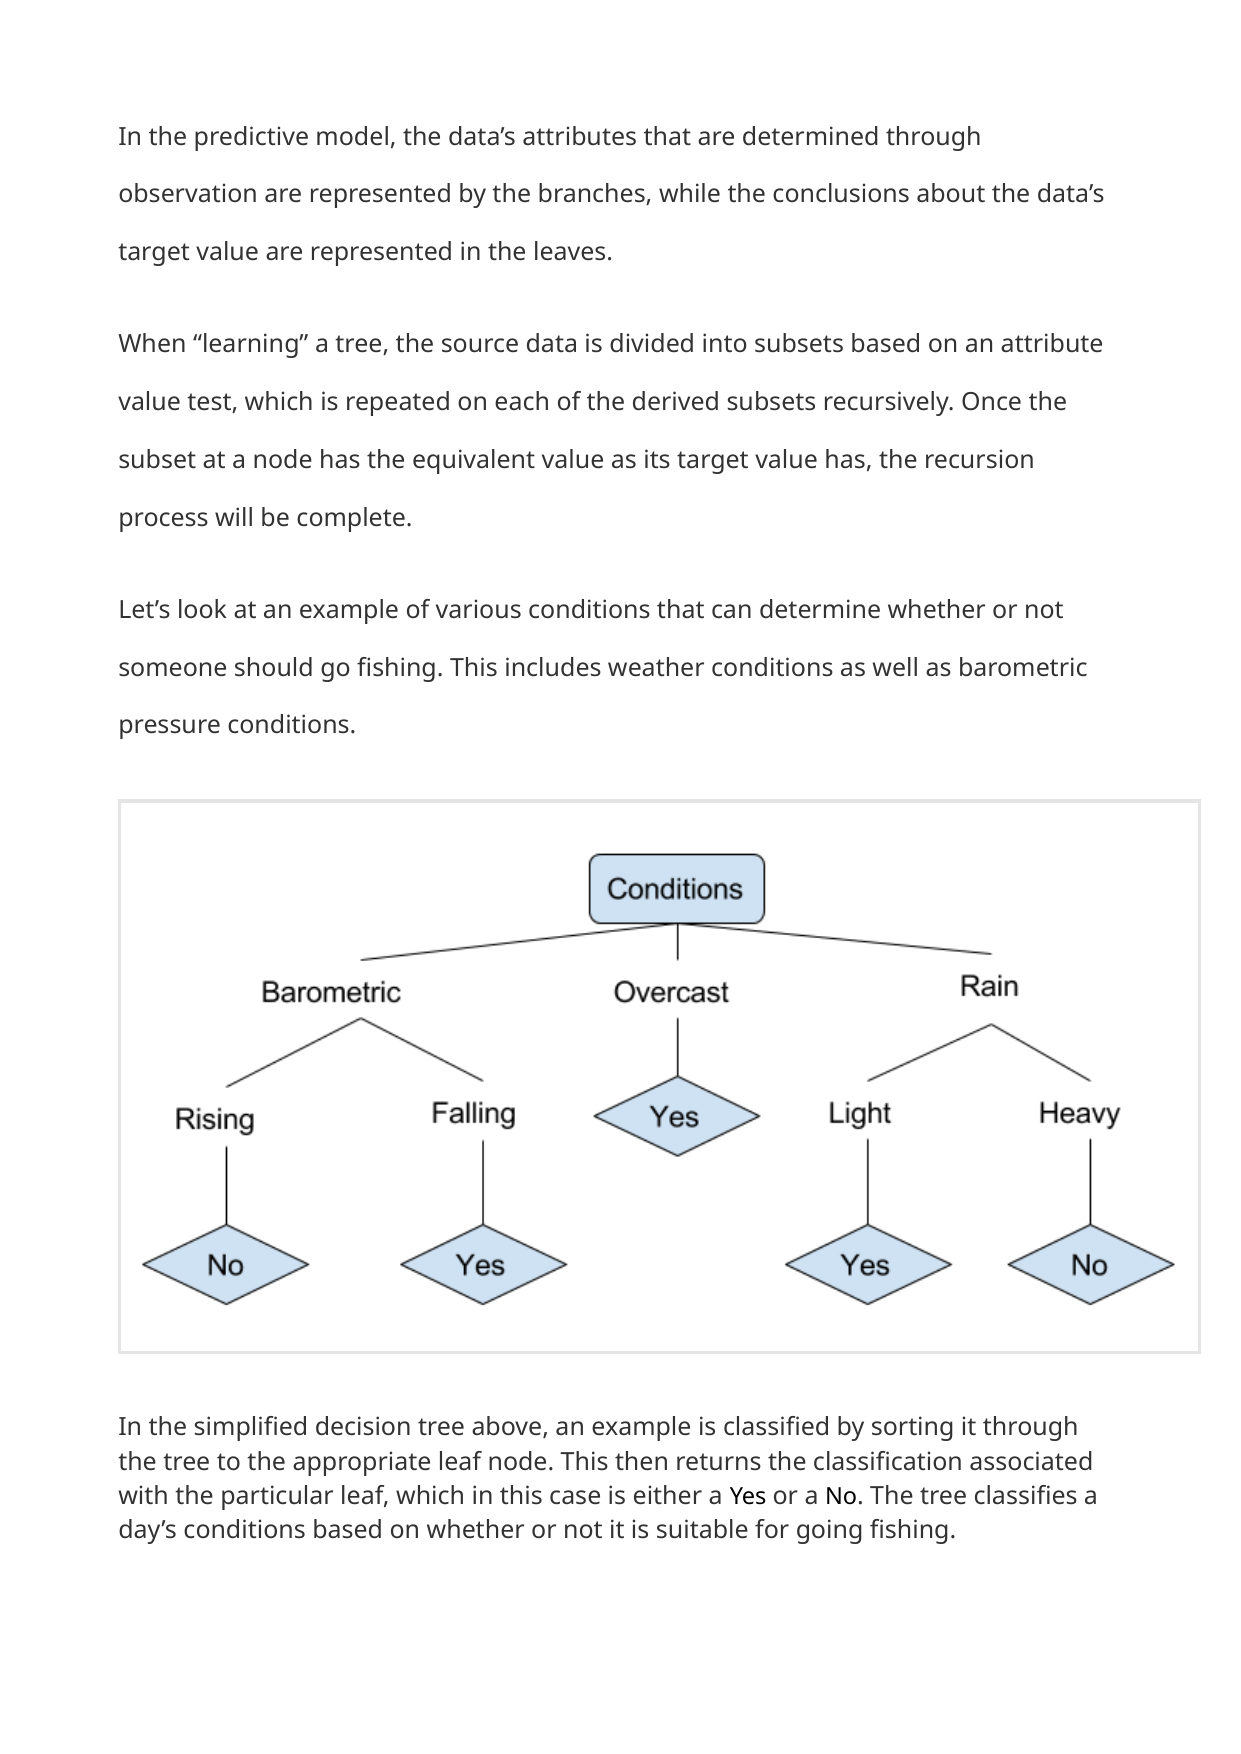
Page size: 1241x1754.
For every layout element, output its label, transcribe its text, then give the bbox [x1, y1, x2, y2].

text When “learning” a tree, the source data is divided into subsets based on an attribute value test, which is repeated on each of the derived subsets recursively. Once the subset at a node has the equivalent value as its target value has, the recursion process will be complete. [118, 326, 1122, 533]
text In the simplified decision tree above, an example is classified by sorting it through the tree to the appropriate leaf node. This then returns the classification associated with the particular leaf, which in this case is either a Yes or a No. The tree classifies a day’s conditions based on whether or not it is suitable for going fishing. [118, 1408, 1122, 1546]
picture [124, 805, 1195, 1348]
text In the predictive model, the data’s attributes that are determined through observation are represented by the branches, while the conclusions about the data’s target value are represented in the leaves. [118, 118, 1122, 268]
text Let’s look at an example of various conditions that can determine whether or not someone should go fishing. This includes weather conditions as well as barometric pressure conditions. [118, 592, 1122, 741]
